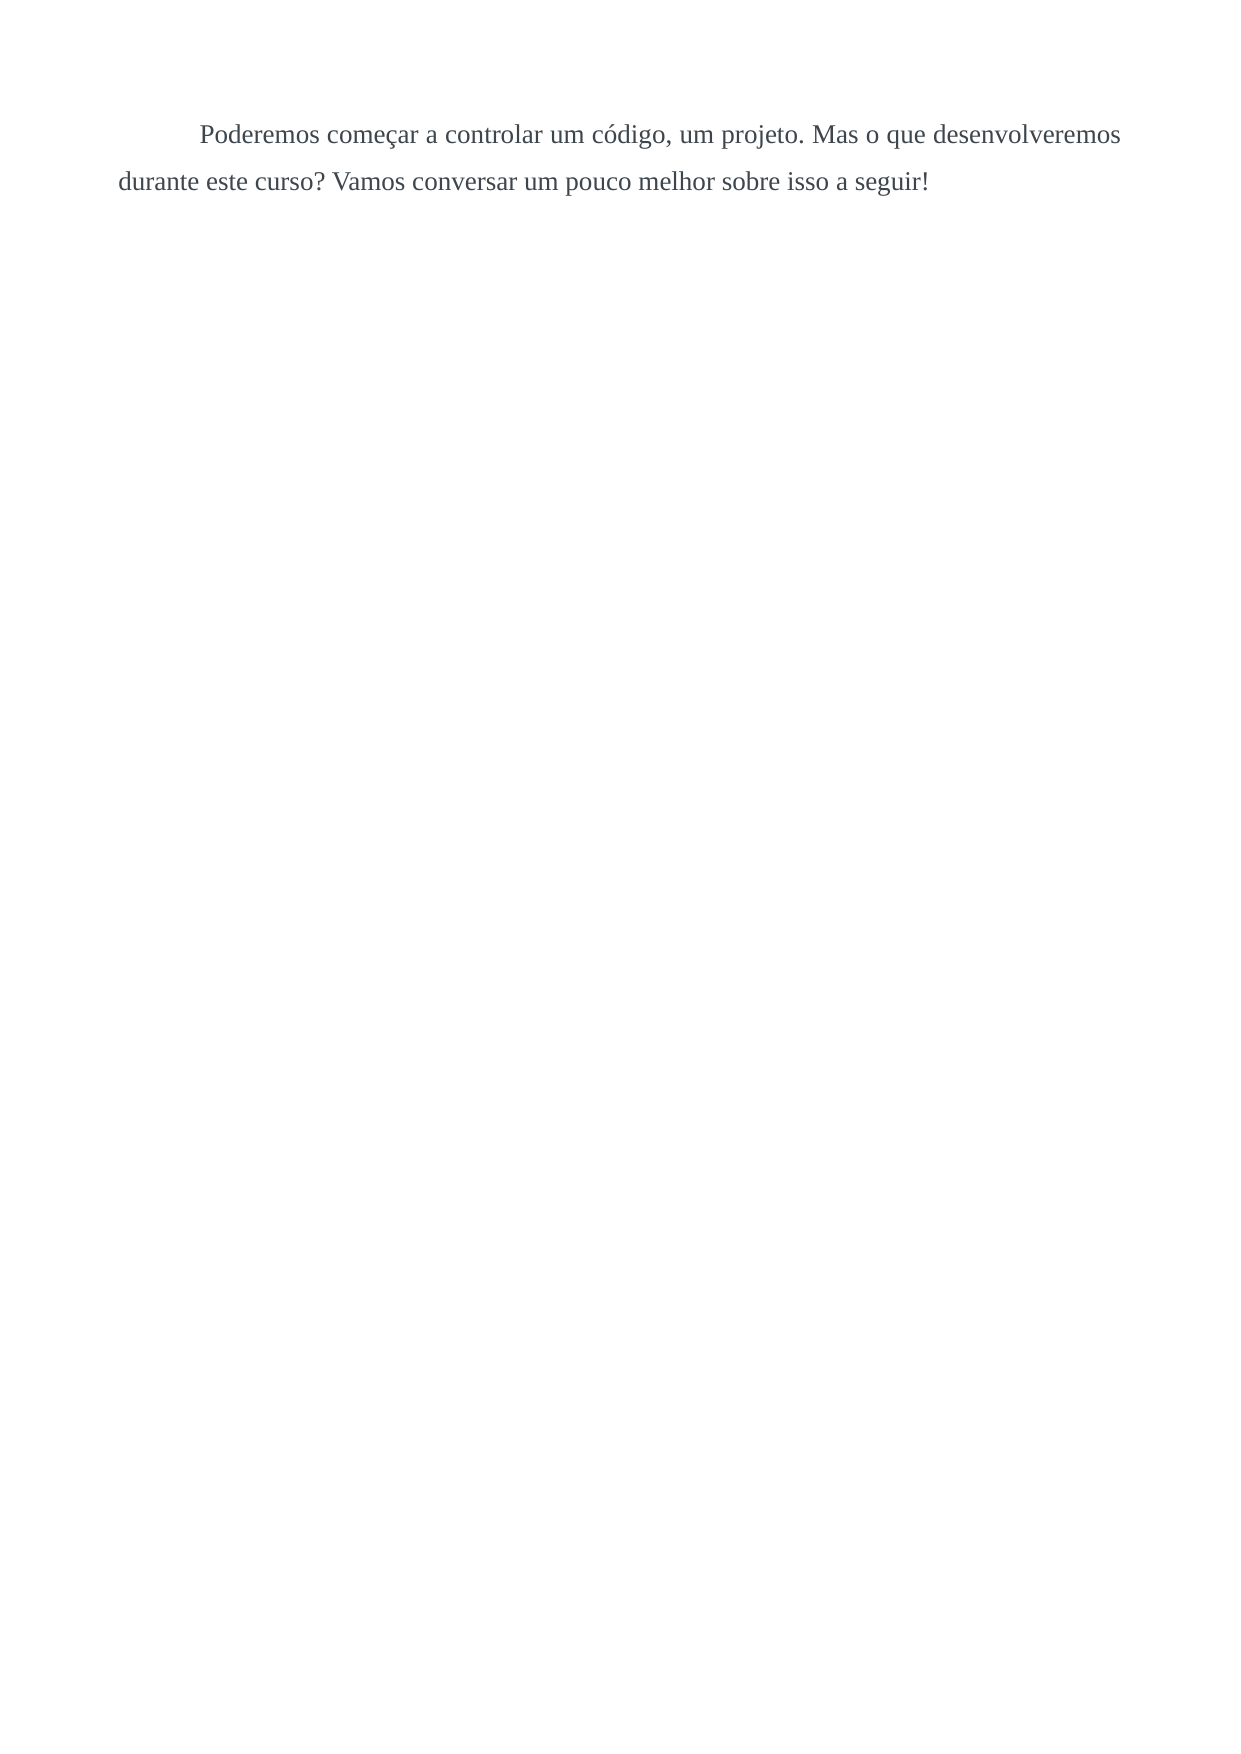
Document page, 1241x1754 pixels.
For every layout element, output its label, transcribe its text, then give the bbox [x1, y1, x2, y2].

text Poderemos começar a controlar um código, um projeto. Mas o que desenvolveremos durante este curso? Vamos conversar um pouco melhor sobre isso a seguir! [118, 118, 1122, 196]
